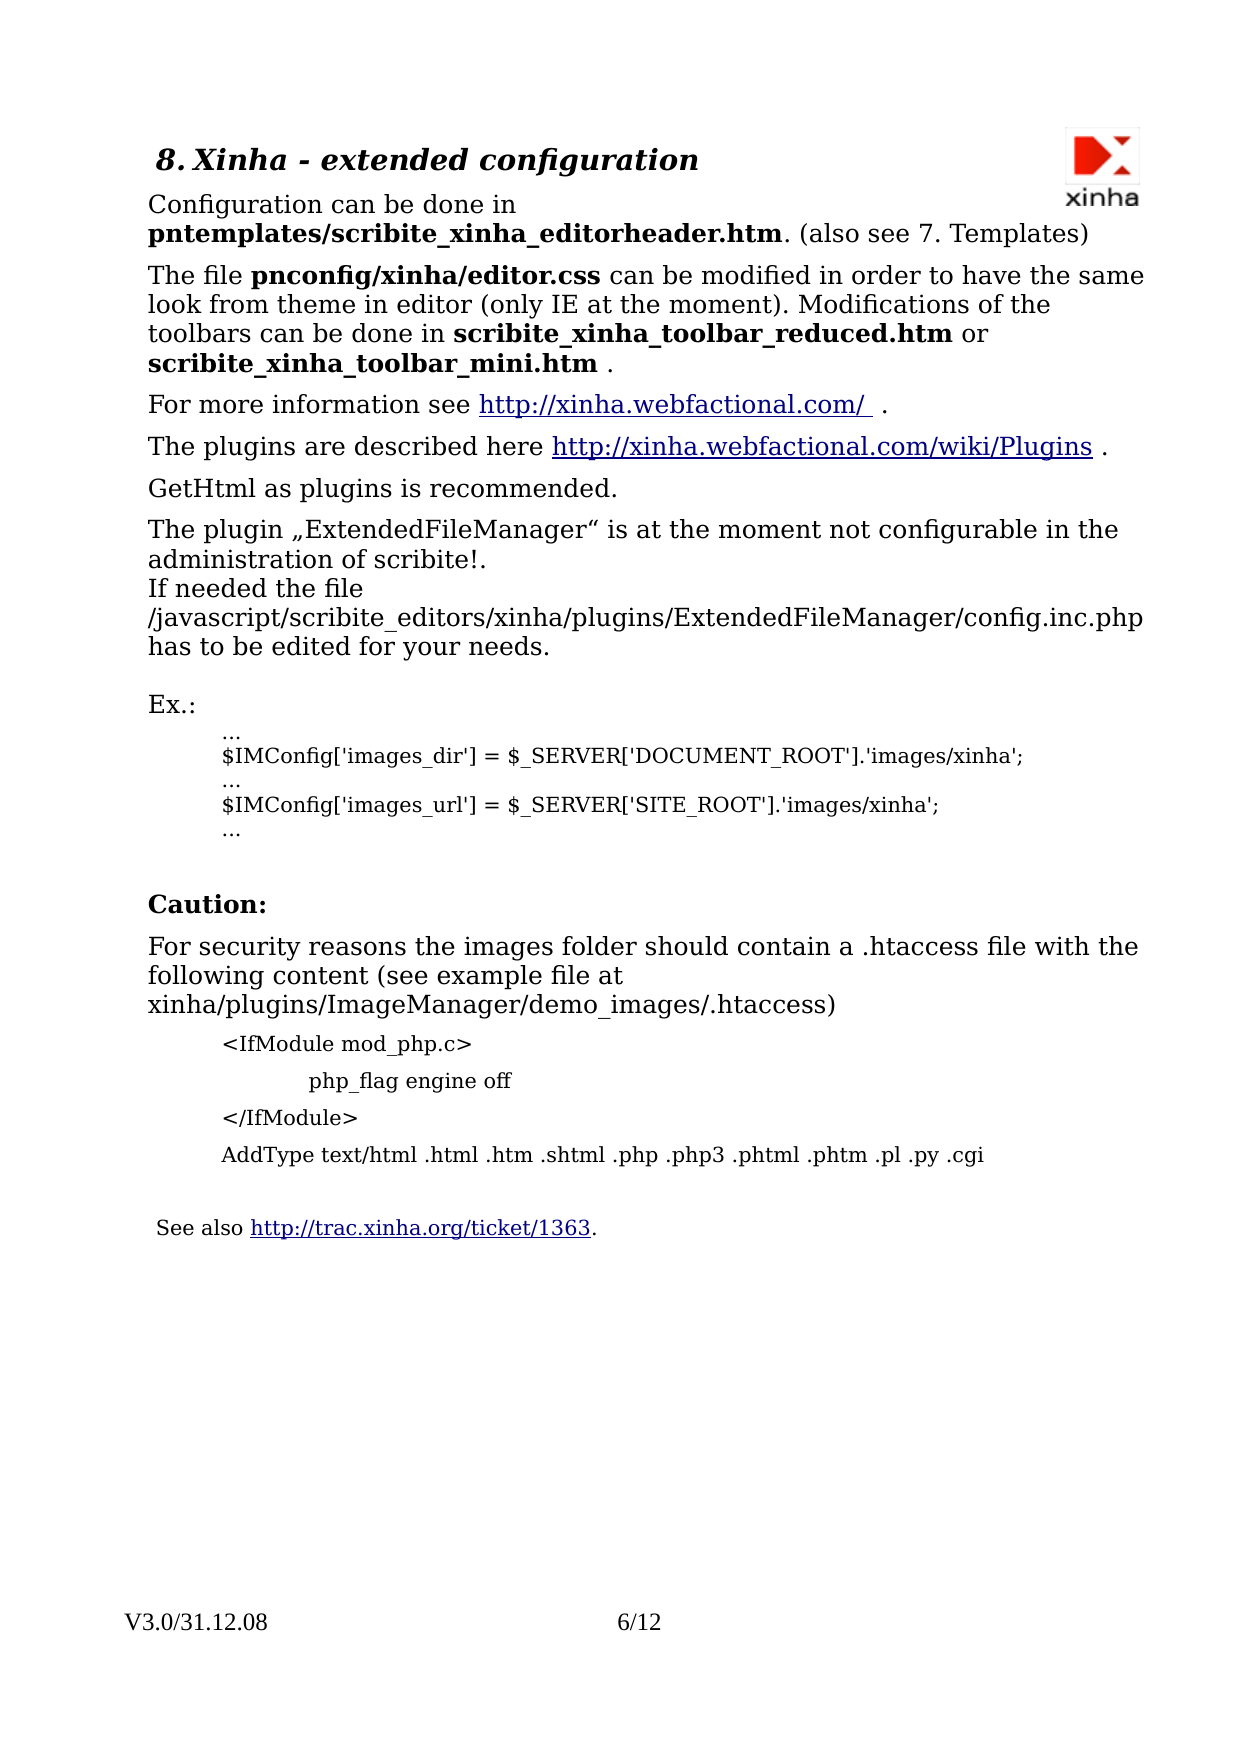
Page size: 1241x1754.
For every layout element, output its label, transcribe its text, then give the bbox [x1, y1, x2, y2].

text <IfModule mod_php.c> [148, 1032, 1160, 1057]
subtitle Xinha - extended configuration [156, 143, 1065, 177]
subtitle [1141, 143, 1160, 177]
text Configuration can be done in pntemplates/scribite_xinha_editorheader.htm. (also see 7. Templates) [148, 190, 1160, 248]
text AddType text/html .html .htm .shtml .php .php3 .phtml .phtm .pl .py .cgi [148, 1143, 1160, 1167]
text </IfModule> [148, 1106, 1160, 1130]
list See also http://trac.xinha.org/ticket/1363. [118, 1216, 1160, 1241]
text For security reasons the images folder should contain a .htaccess file with the following content (see example file at xinha/plugins/ImageManager/demo_images/.htaccess) [148, 932, 1160, 1020]
text GetHtml as plugins is recommended. [148, 474, 1160, 503]
text The file pnconfig/xinha/editor.css can be modified in order to have the same look from theme in editor (only IE at the moment). Modifications of the toolbars can be done in scribite_xinha_toolbar_reduced.htm or scribite_xinha_toolbar_mini.htm . [148, 261, 1160, 378]
text Caution: [148, 891, 1160, 920]
text php_flag engine off [148, 1069, 1160, 1093]
text The plugins are described here http://xinha.webfactional.com/wiki/Plugins . [148, 432, 1160, 462]
text For more information see http://xinha.webfactional.com/ . [148, 391, 1160, 420]
picture [1065, 127, 1141, 206]
text The plugin „ExtendedFileManager“ is at the moment not configurable in the administration of scribite!. If needed the file /javascript/scribite_editors/xinha/plugins/ExtendedFileManager/config.inc.php has to be edited for your needs. Ex.: ... $IMConfig['images_dir'] = $_SERVER['DOCUMENT_ROOT'].'images/xinha'; ... $IMConfig['images_url'] = $_SERVER['SITE_ROOT'].'images/xinha'; ... [148, 516, 1160, 841]
